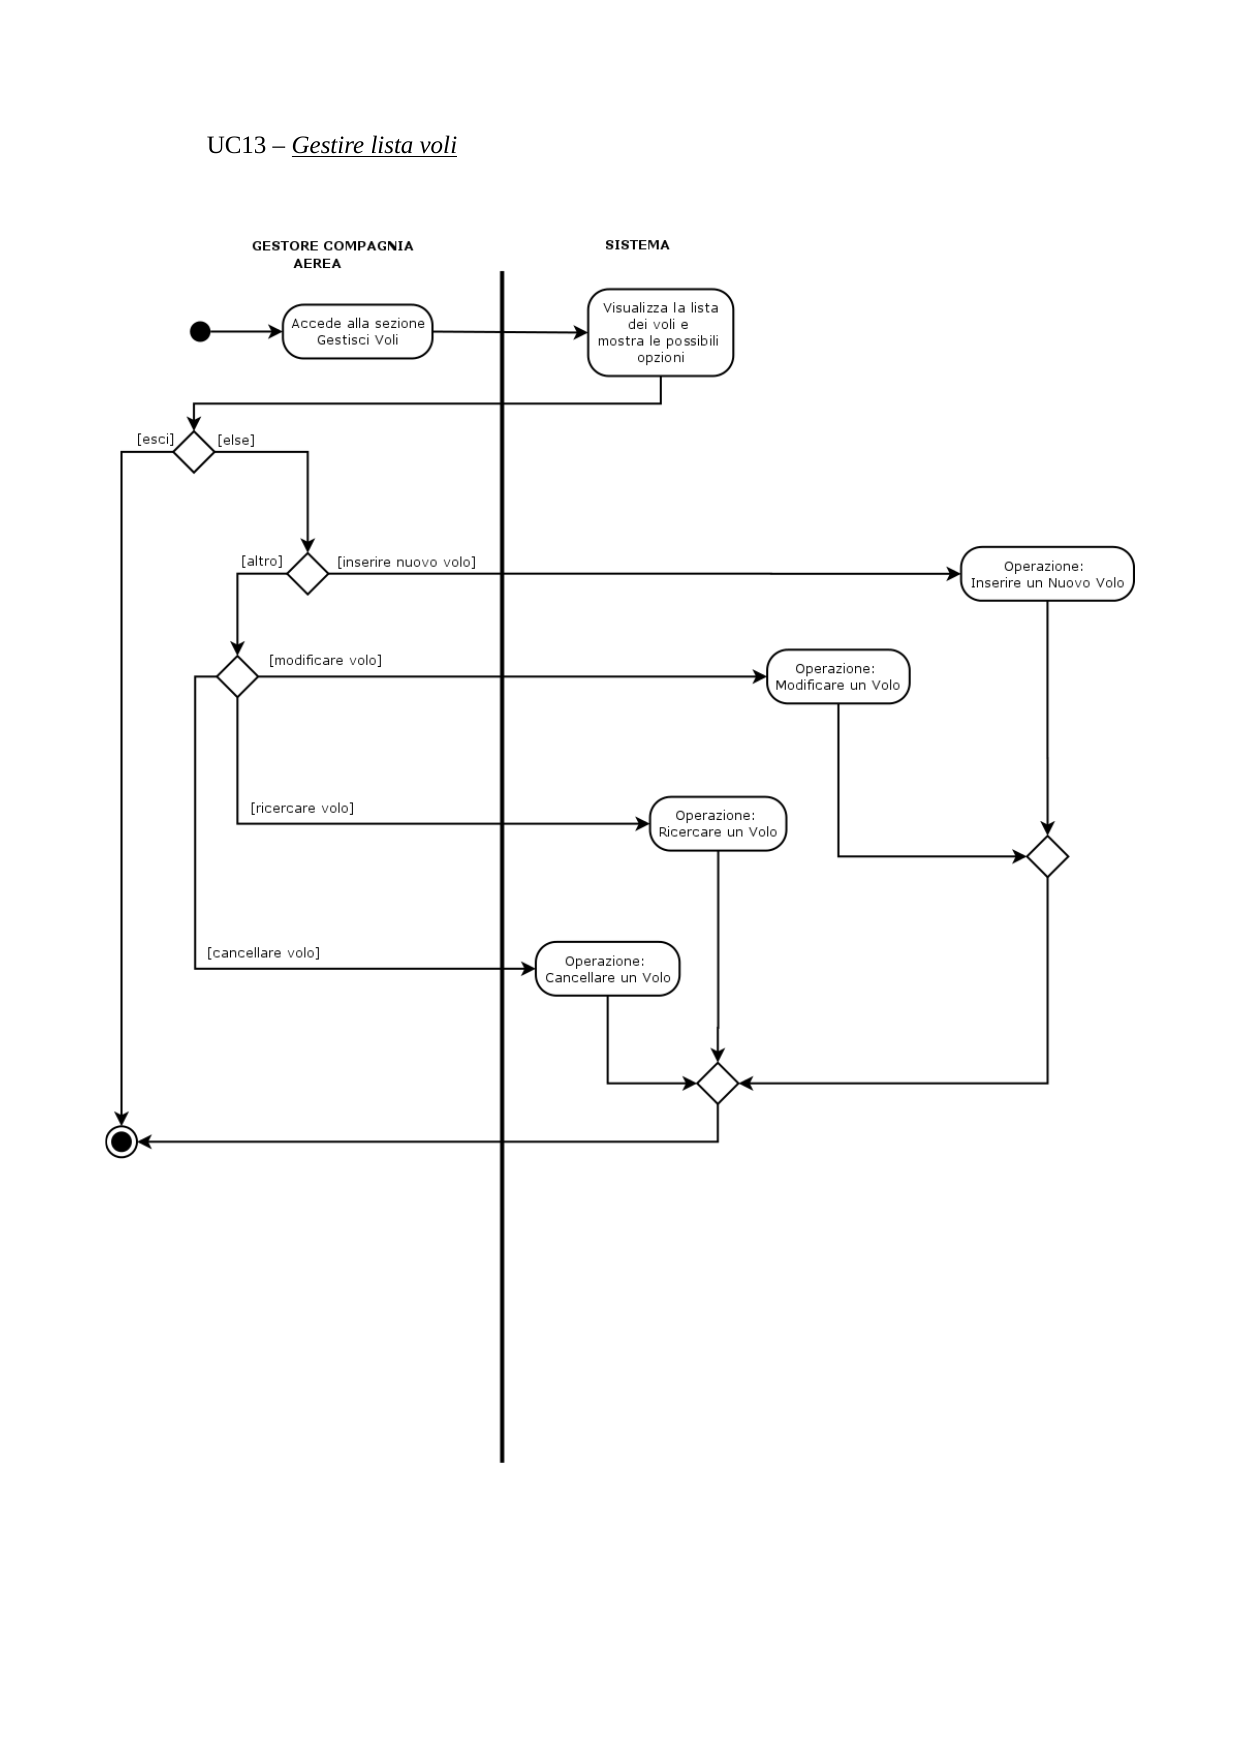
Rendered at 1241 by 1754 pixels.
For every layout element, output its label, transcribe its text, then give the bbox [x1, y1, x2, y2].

picture [105, 237, 1135, 1464]
subtitle UC13 – Gestire lista voli [207, 131, 1122, 159]
